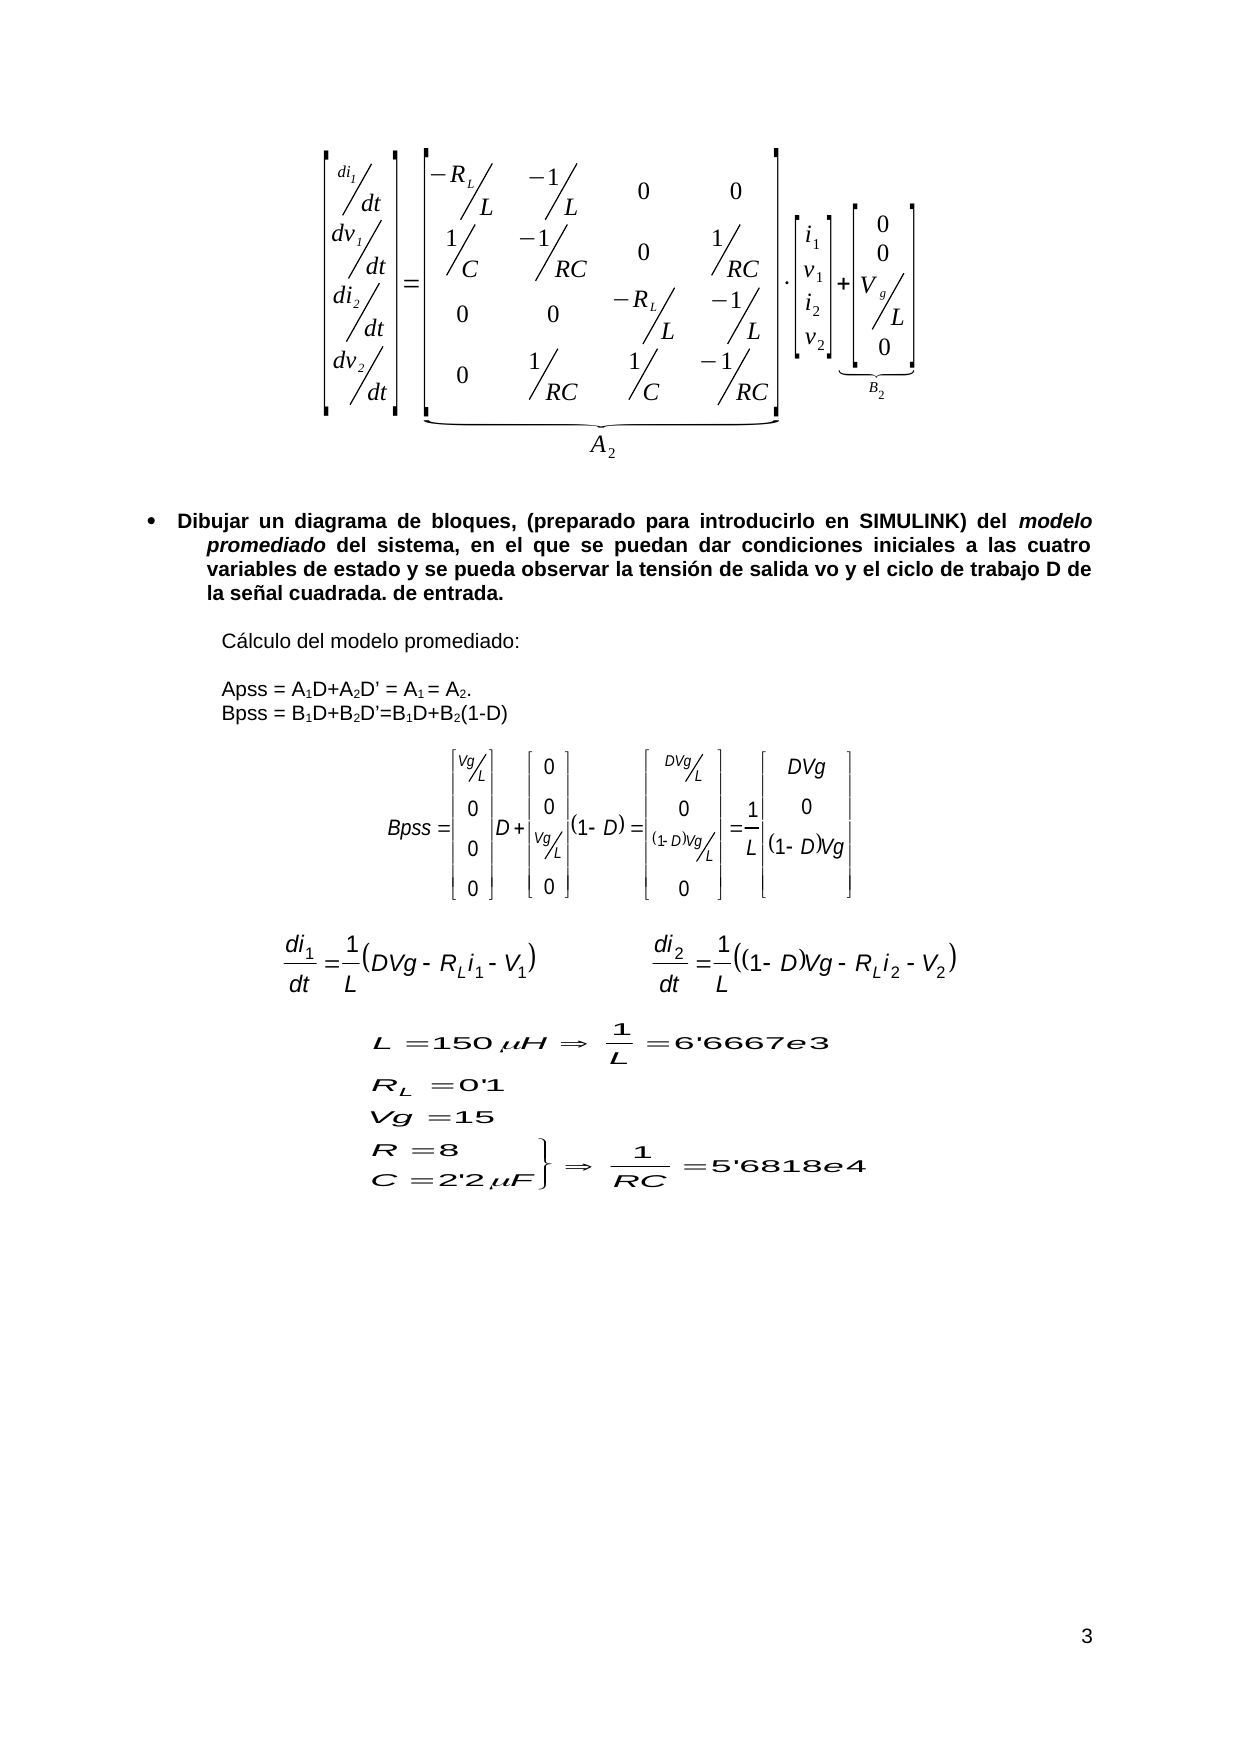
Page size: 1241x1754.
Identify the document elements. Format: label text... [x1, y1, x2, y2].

text Cálculo del modelo promediado: [148, 629, 1093, 653]
text Apss = A1D+A2D’ = A1 = A2. [148, 677, 1093, 701]
list Dibujar un diagrama de bloques, (preparado para introducirlo en SIMULINK) del modelo promediado del sistema, en el que se puedan dar condiciones iniciales a las cuatro variables de estado y se pueda observar la tensión de salida vo y el ciclo de trabajo D de la señal cuadrada. de entrada. [148, 509, 1093, 605]
text Bpss = B1D+B2D’=B1D+B2(1-D) [148, 701, 1093, 725]
